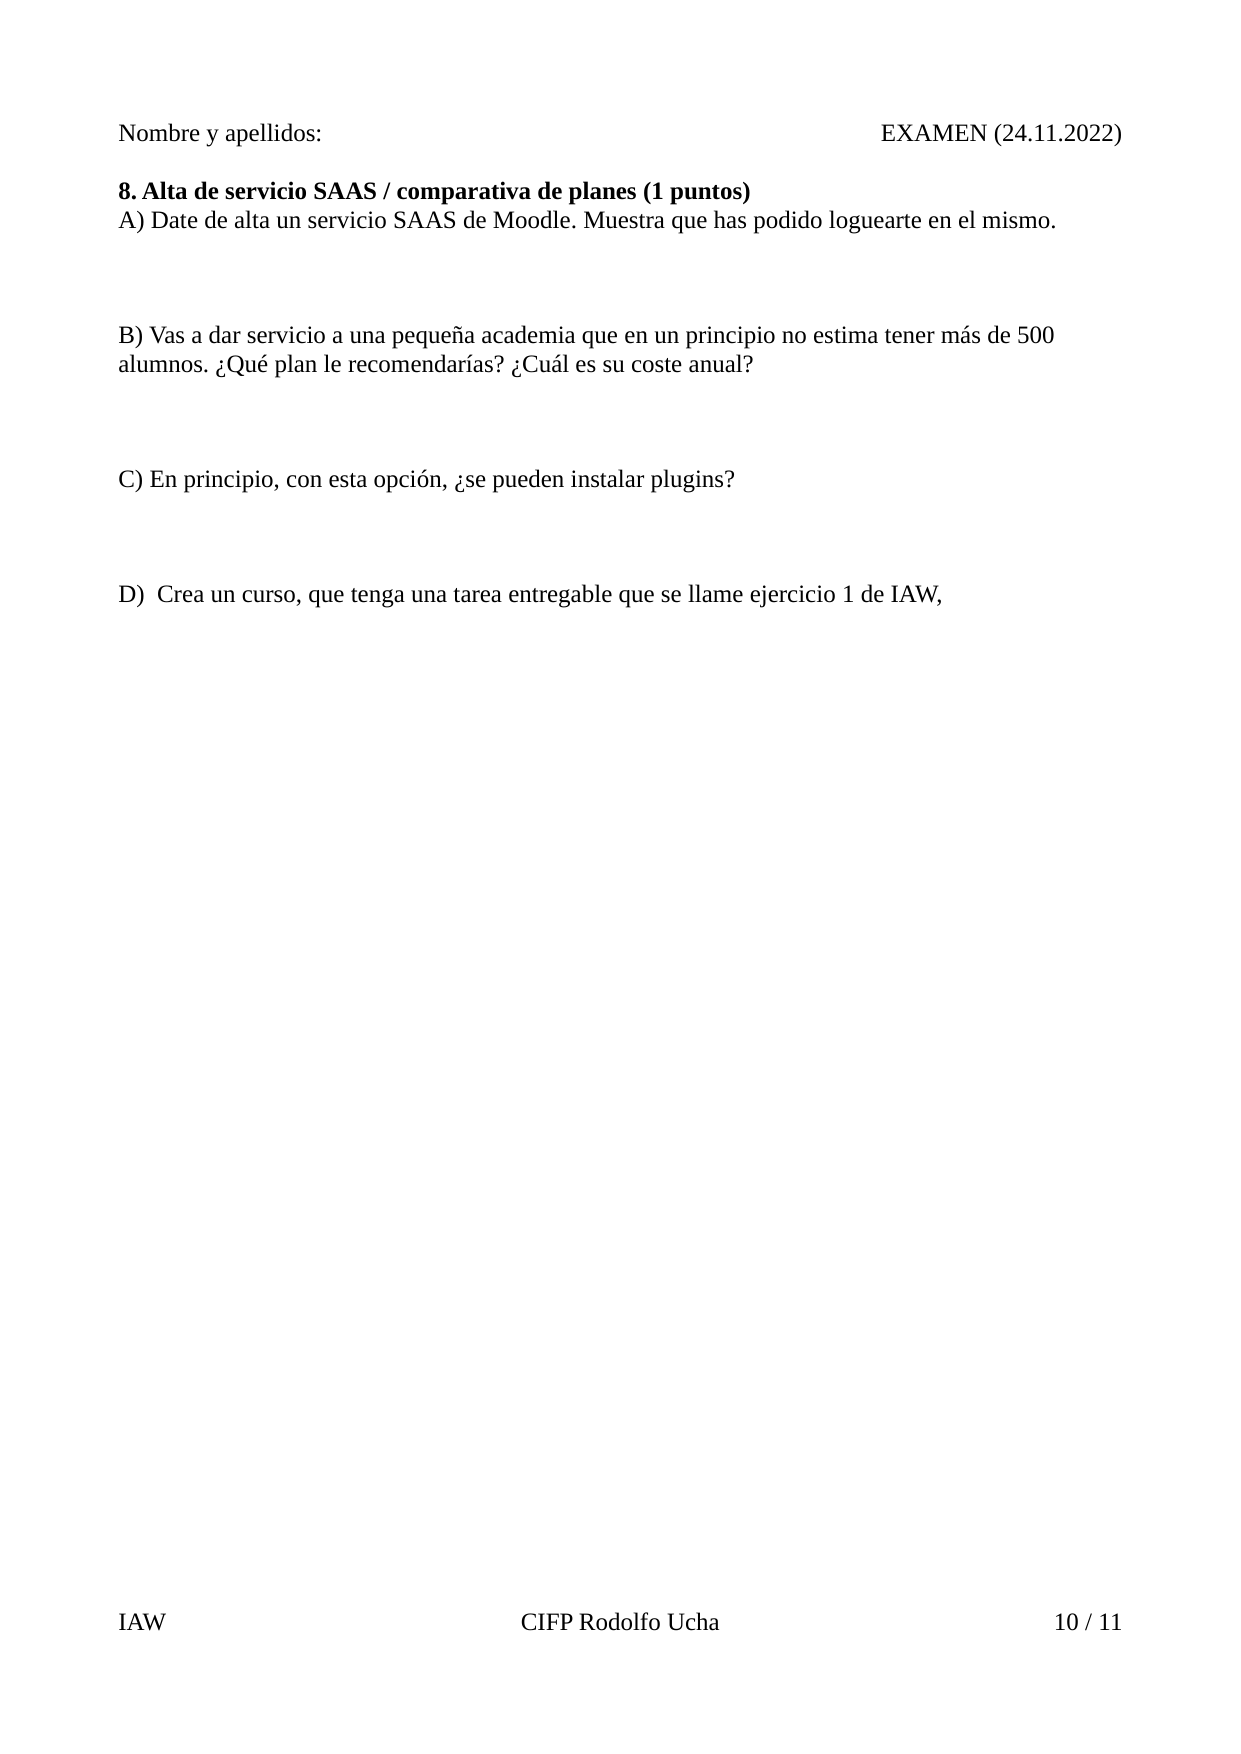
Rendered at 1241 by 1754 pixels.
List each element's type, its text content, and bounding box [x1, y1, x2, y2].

text B) Vas a dar servicio a una pequeña academia que en un principio no estima tener más de 500 alumnos. ¿Qué plan le recomendarías? ¿Cuál es su coste anual? [118, 320, 1122, 378]
text D) Crea un curso, que tenga una tarea entregable que se llame ejercicio 1 de IAW, [118, 579, 1122, 608]
text 8. Alta de servicio SAAS / comparativa de planes (1 puntos) [118, 176, 1122, 205]
text C) En principio, con esta opción, ¿se pueden instalar plugins? [118, 464, 1122, 493]
text A) Date de alta un servicio SAAS de Moodle. Muestra que has podido loguearte en el mismo. [118, 205, 1122, 234]
